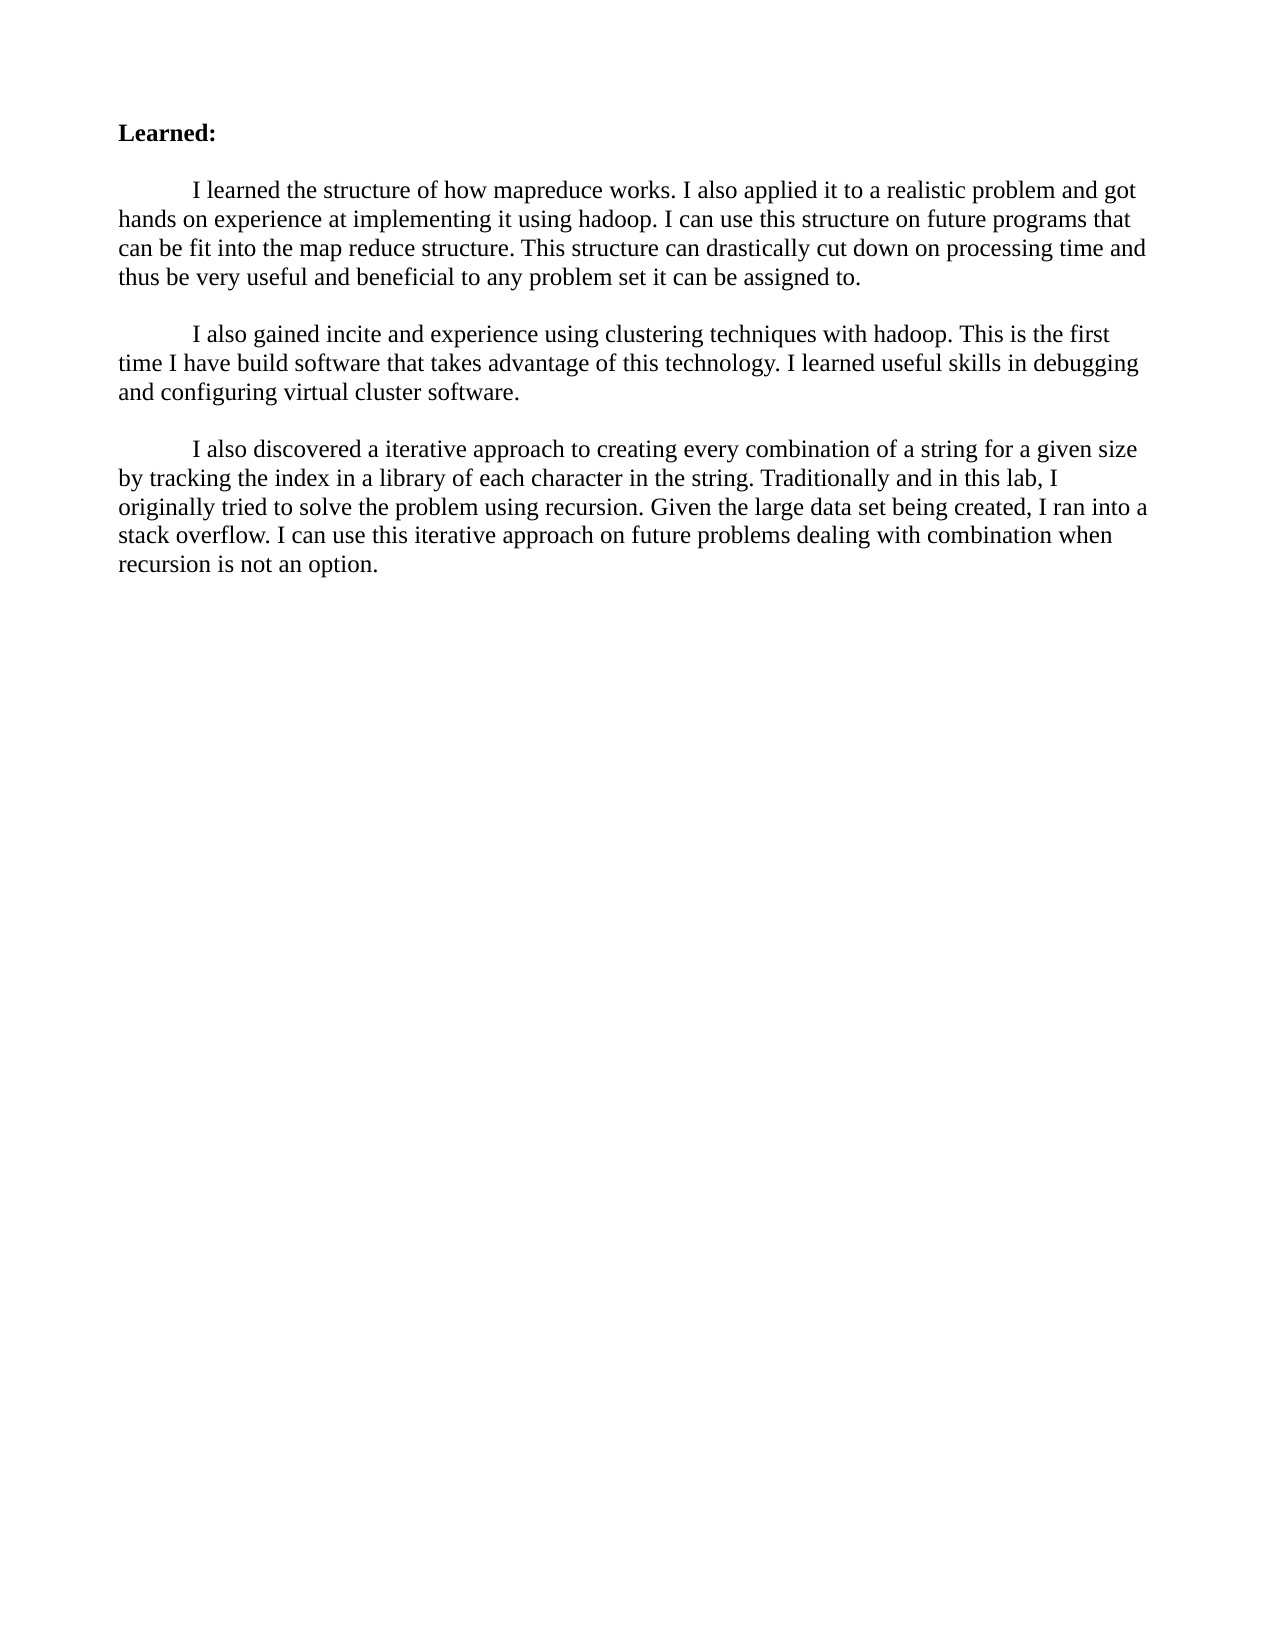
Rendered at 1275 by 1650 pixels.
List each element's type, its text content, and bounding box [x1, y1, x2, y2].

text I also gained incite and experience using clustering techniques with hadoop. This is the first time I have build software that takes advantage of this technology. I learned useful skills in debugging and configuring virtual cluster software. [118, 319, 1157, 406]
text Learned: [118, 118, 1157, 147]
text I learned the structure of how mapreduce works. I also applied it to a realistic problem and got hands on experience at implementing it using hadoop. I can use this structure on future programs that can be fit into the map reduce structure. This structure can drastically cut down on processing time and thus be very useful and beneficial to any problem set it can be assigned to. [118, 176, 1157, 291]
text I also discovered a iterative approach to creating every combination of a string for a given size by tracking the index in a library of each character in the string. Traditionally and in this lab, I originally tried to solve the problem using recursion. Given the large data set being created, I ran into a stack overflow. I can use this iterative approach on future problems dealing with combination when recursion is not an option. [118, 434, 1157, 578]
